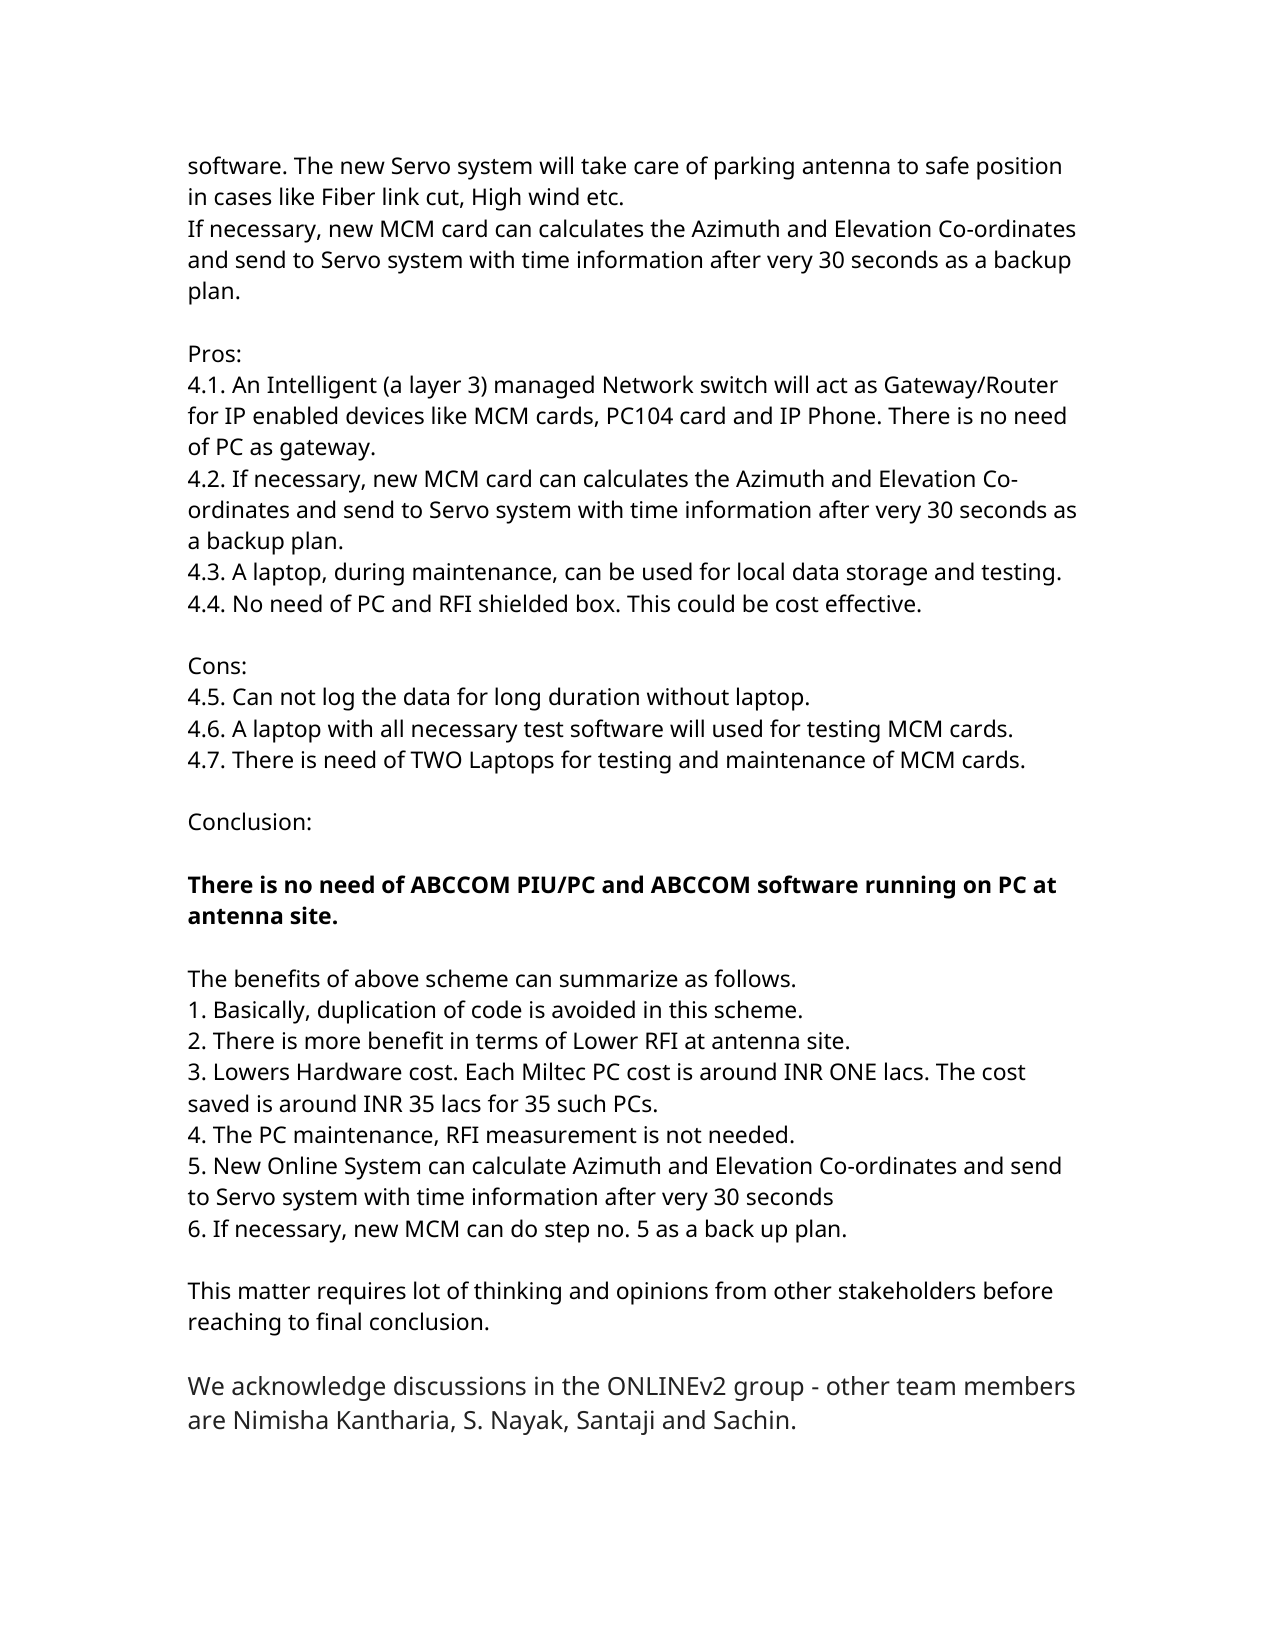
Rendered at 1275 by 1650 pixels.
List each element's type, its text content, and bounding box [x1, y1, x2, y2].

text Pros: [187, 337, 1087, 369]
text The benefits of above scheme can summarize as follows. [187, 962, 1087, 994]
text 2. There is more benefit in terms of Lower RFI at antenna site. [187, 1025, 1087, 1056]
text 4.5. Can not log the data for long duration without laptop. [187, 681, 1087, 712]
text We acknowledge discussions in the ONLINEv2 group - other team members are Nimisha Kantharia, S. Nayak, Santaji and Sachin. [187, 1369, 1087, 1471]
text 4.3. A laptop, during maintenance, can be used for local data storage and testing. [187, 556, 1087, 587]
text software. The new Servo system will take care of parking antenna to safe position in cases like Fiber link cut, High wind etc. [187, 150, 1087, 212]
text There is no need of ABCCOM PIU/PC and ABCCOM software running on PC at antenna site. [187, 869, 1087, 931]
text Cons: [187, 650, 1087, 681]
text This matter requires lot of thinking and opinions from other stakeholders before reaching to final conclusion. [187, 1275, 1087, 1337]
text 1. Basically, duplication of code is avoided in this scheme. [187, 994, 1087, 1025]
text If necessary, new MCM card can calculates the Azimuth and Elevation Co-ordinates and send to Servo system with time information after very 30 seconds as a backup plan. [187, 212, 1087, 306]
text Conclusion: [187, 806, 1087, 837]
text 4. The PC maintenance, RFI measurement is not needed. [187, 1119, 1087, 1150]
text 5. New Online System can calculate Azimuth and Elevation Co-ordinates and send to Servo system with time information after very 30 seconds [187, 1150, 1087, 1212]
text 4.4. No need of PC and RFI shielded box. This could be cost effective. [187, 587, 1087, 619]
text 4.7. There is need of TWO Laptops for testing and maintenance of MCM cards. [187, 744, 1087, 775]
text 4.6. A laptop with all necessary test software will used for testing MCM cards. [187, 712, 1087, 744]
text 3. Lowers Hardware cost. Each Miltec PC cost is around INR ONE lacs. The cost saved is around INR 35 lacs for 35 such PCs. [187, 1056, 1087, 1119]
text 6. If necessary, new MCM can do step no. 5 as a back up plan. [187, 1212, 1087, 1244]
text 4.1. An Intelligent (a layer 3) managed Network switch will act as Gateway/Router for IP enabled devices like MCM cards, PC104 card and IP Phone. There is no need of PC as gateway. [187, 369, 1087, 462]
text 4.2. If necessary, new MCM card can calculates the Azimuth and Elevation Co-ordinates and send to Servo system with time information after very 30 seconds as a backup plan. [187, 462, 1087, 556]
